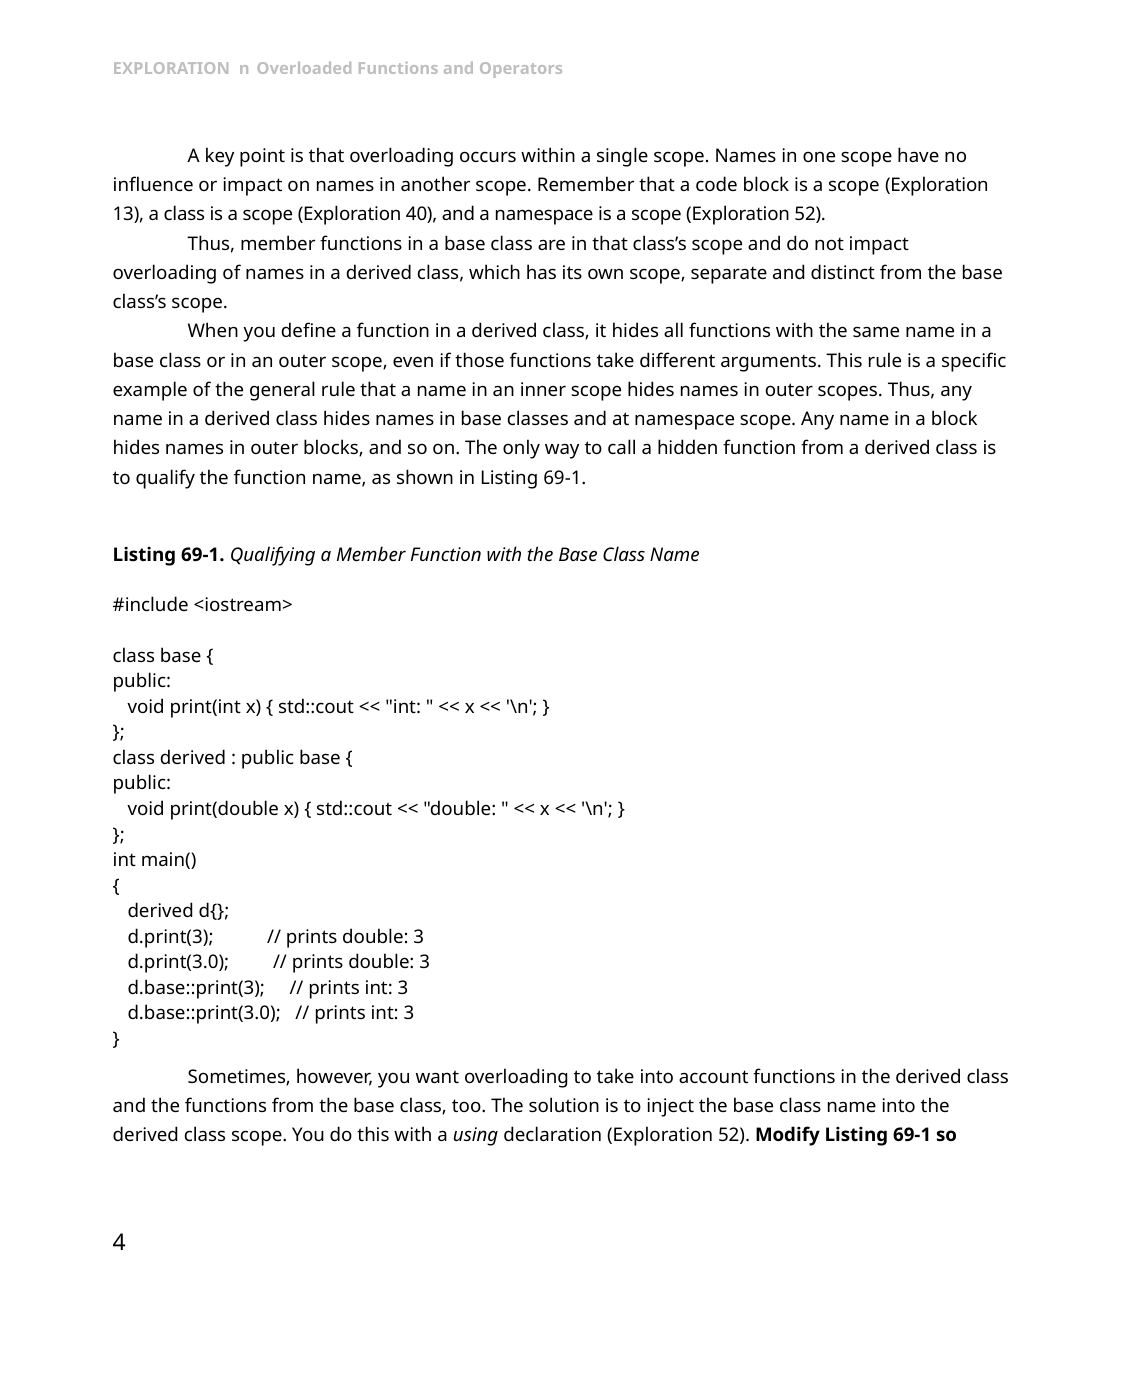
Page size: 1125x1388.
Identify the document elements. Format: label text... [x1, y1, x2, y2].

text void print(double x) { std::cout << "double: " << x << '\n'; } [112, 795, 1012, 821]
text derived d{}; [112, 897, 1012, 923]
text class derived : public base { [112, 744, 1012, 770]
text class base { [112, 642, 1012, 668]
text #include <iostream> [112, 591, 1012, 617]
text void print(int x) { std::cout << "int: " << x << '\n'; } [112, 693, 1012, 719]
text d.base::print(3.0); // prints int: 3 [112, 999, 1012, 1025]
text d.print(3); // prints double: 3 [112, 923, 1012, 948]
text When you define a function in a derived class, it hides all functions with the same name in a base class or in an outer scope, even if those functions take different arguments. This rule is a specific example of the general rule that a name in an inner scope hides names in outer scopes. Thus, any name in a derived class hides names in base classes and at namespace scope. Any name in a block hides names in outer blocks, and so on. The only way to call a hidden function from a derived class is to qualify the function name, as shown in Listing 69-1. [112, 318, 1012, 489]
text d.base::print(3); // prints int: 3 [112, 974, 1012, 999]
text public: [112, 770, 1012, 795]
text }; [112, 821, 1012, 846]
text A key point is that overloading occurs within a single scope. Names in one scope have no influence or impact on names in another scope. Remember that a code block is a scope (Exploration 13), a class is a scope (Exploration 40), and a namespace is a scope (Exploration 52). [112, 142, 1012, 226]
text }; [112, 719, 1012, 744]
text int main() [112, 846, 1012, 872]
text Thus, member functions in a base class are in that class’s scope and do not impact overloading of names in a derived class, which has its own scope, separate and distinct from the base class’s scope. [112, 230, 1012, 314]
text Sometimes, however, you want overloading to take into account functions in the derived class and the functions from the base class, too. The solution is to inject the base class name into the derived class scope. You do this with a using declaration (Exploration 52). Modify Listing 69-1 so [112, 1063, 1012, 1147]
text public: [112, 668, 1012, 693]
text { [112, 872, 1012, 897]
text Listing 69-1. Qualifying a Member Function with the Base Class Name [112, 541, 1012, 567]
text d.print(3.0); // prints double: 3 [112, 948, 1012, 974]
text } [112, 1025, 1012, 1051]
